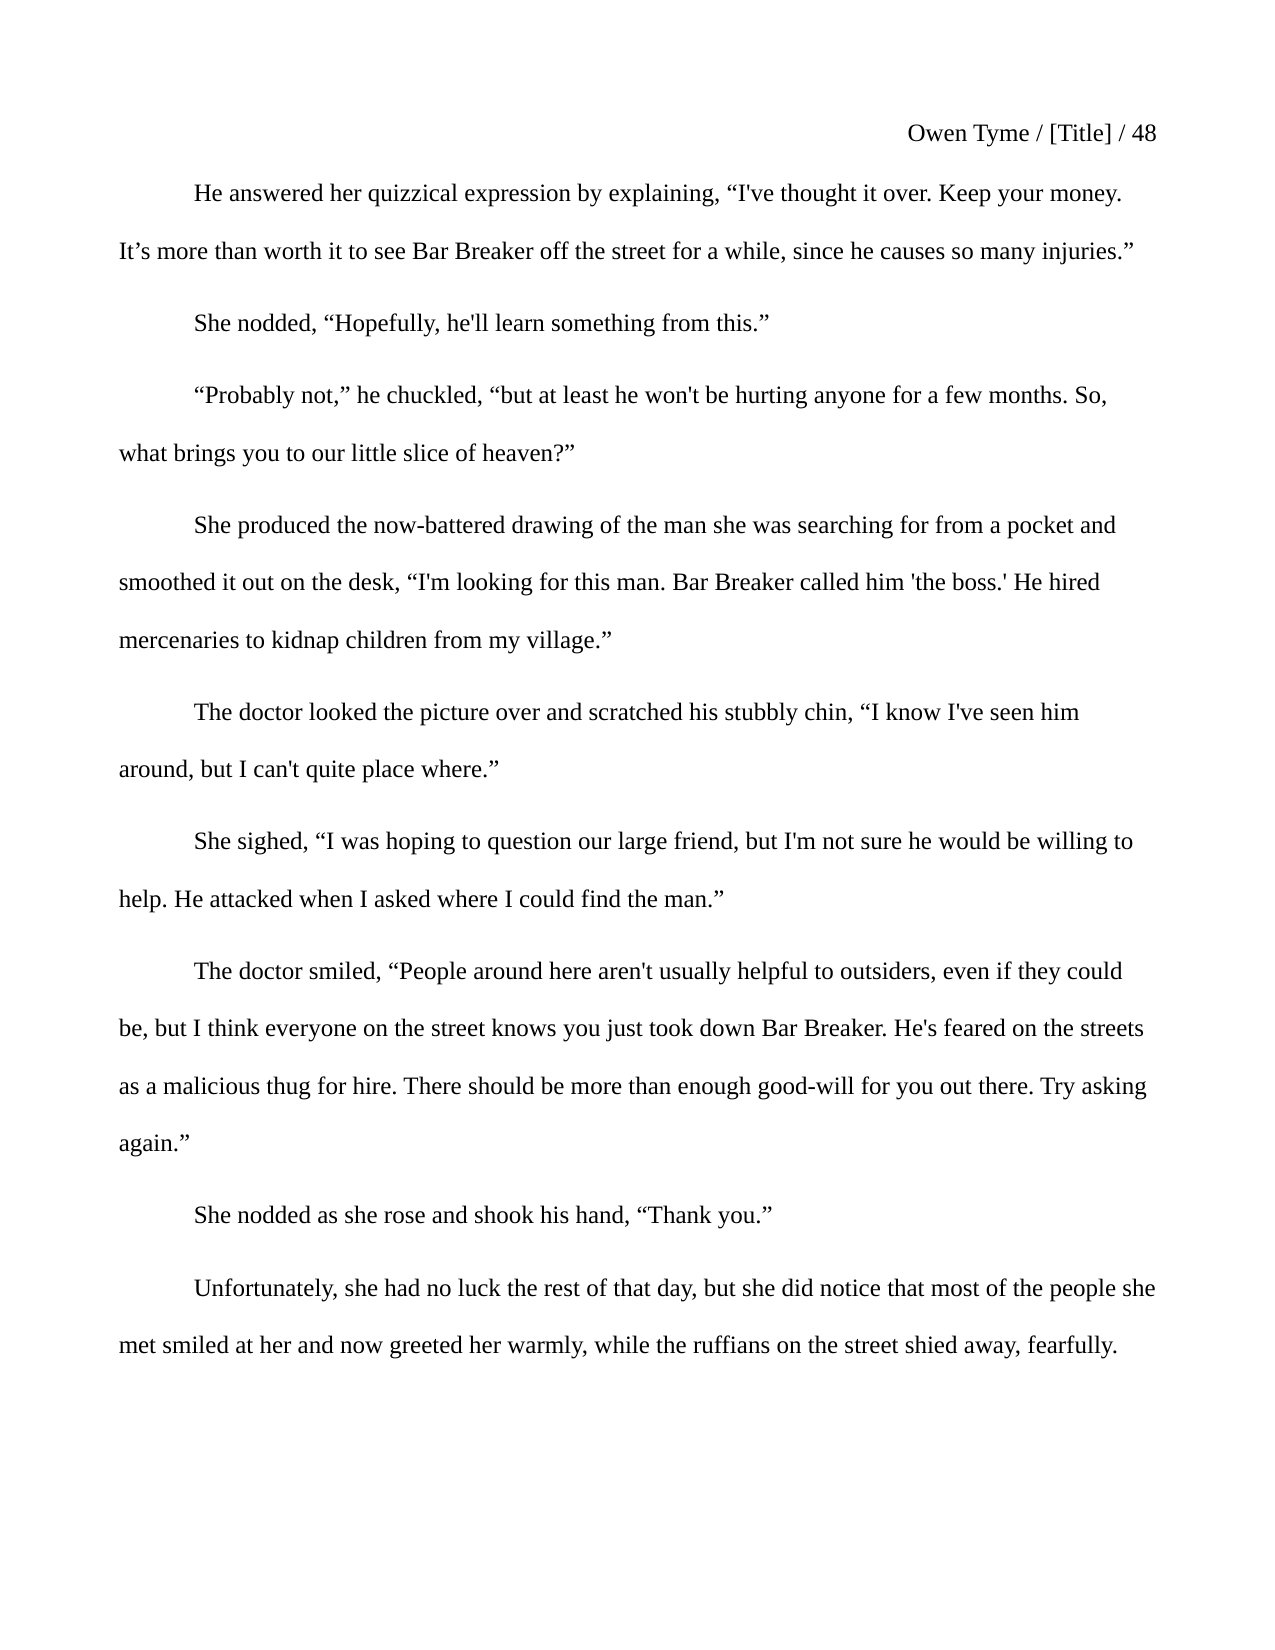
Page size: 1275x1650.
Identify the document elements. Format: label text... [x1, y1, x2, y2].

text “Probably not,” he chuckled, “but at least he won't be hurting anyone for a few months. So, what brings you to our little slice of heaven?” [118, 380, 1156, 466]
text The doctor looked the picture over and scratched his stubbly chin, “I know I've seen him around, but I can't quite place where.” [118, 697, 1156, 783]
text She nodded as she rose and shook his hand, “Thank you.” [118, 1201, 1156, 1229]
text She nodded, “Hopefully, he'll learn something from this.” [118, 308, 1156, 337]
text She sighed, “I was hoping to question our large friend, but I'm not sure he would be willing to help. He attacked when I asked where I could find the man.” [118, 826, 1156, 913]
text Unfortunately, she had no luck the rest of that day, but she did notice that most of the people she met smiled at her and now greeted her warmly, while the ruffians on the street shied away, fearfully. [118, 1273, 1156, 1359]
text The doctor smiled, “People around here aren't usually helpful to outsiders, even if they could be, but I think everyone on the street knows you just took down Bar Breaker. He's feared on the streets as a malicious thug for hire. There should be more than enough good-will for you out there. Try asking again.” [118, 956, 1156, 1157]
text He answered her quizzical expression by explaining, “I've thought it over. Keep your money. It’s more than worth it to see Bar Breaker off the street for a while, since he causes so many injuries.” [118, 178, 1156, 265]
text She produced the now-battered drawing of the man she was searching for from a pocket and smoothed it out on the desk, “I'm looking for this man. Bar Breaker called him 'the boss.' He hired mercenaries to kidnap children from my village.” [118, 510, 1156, 653]
